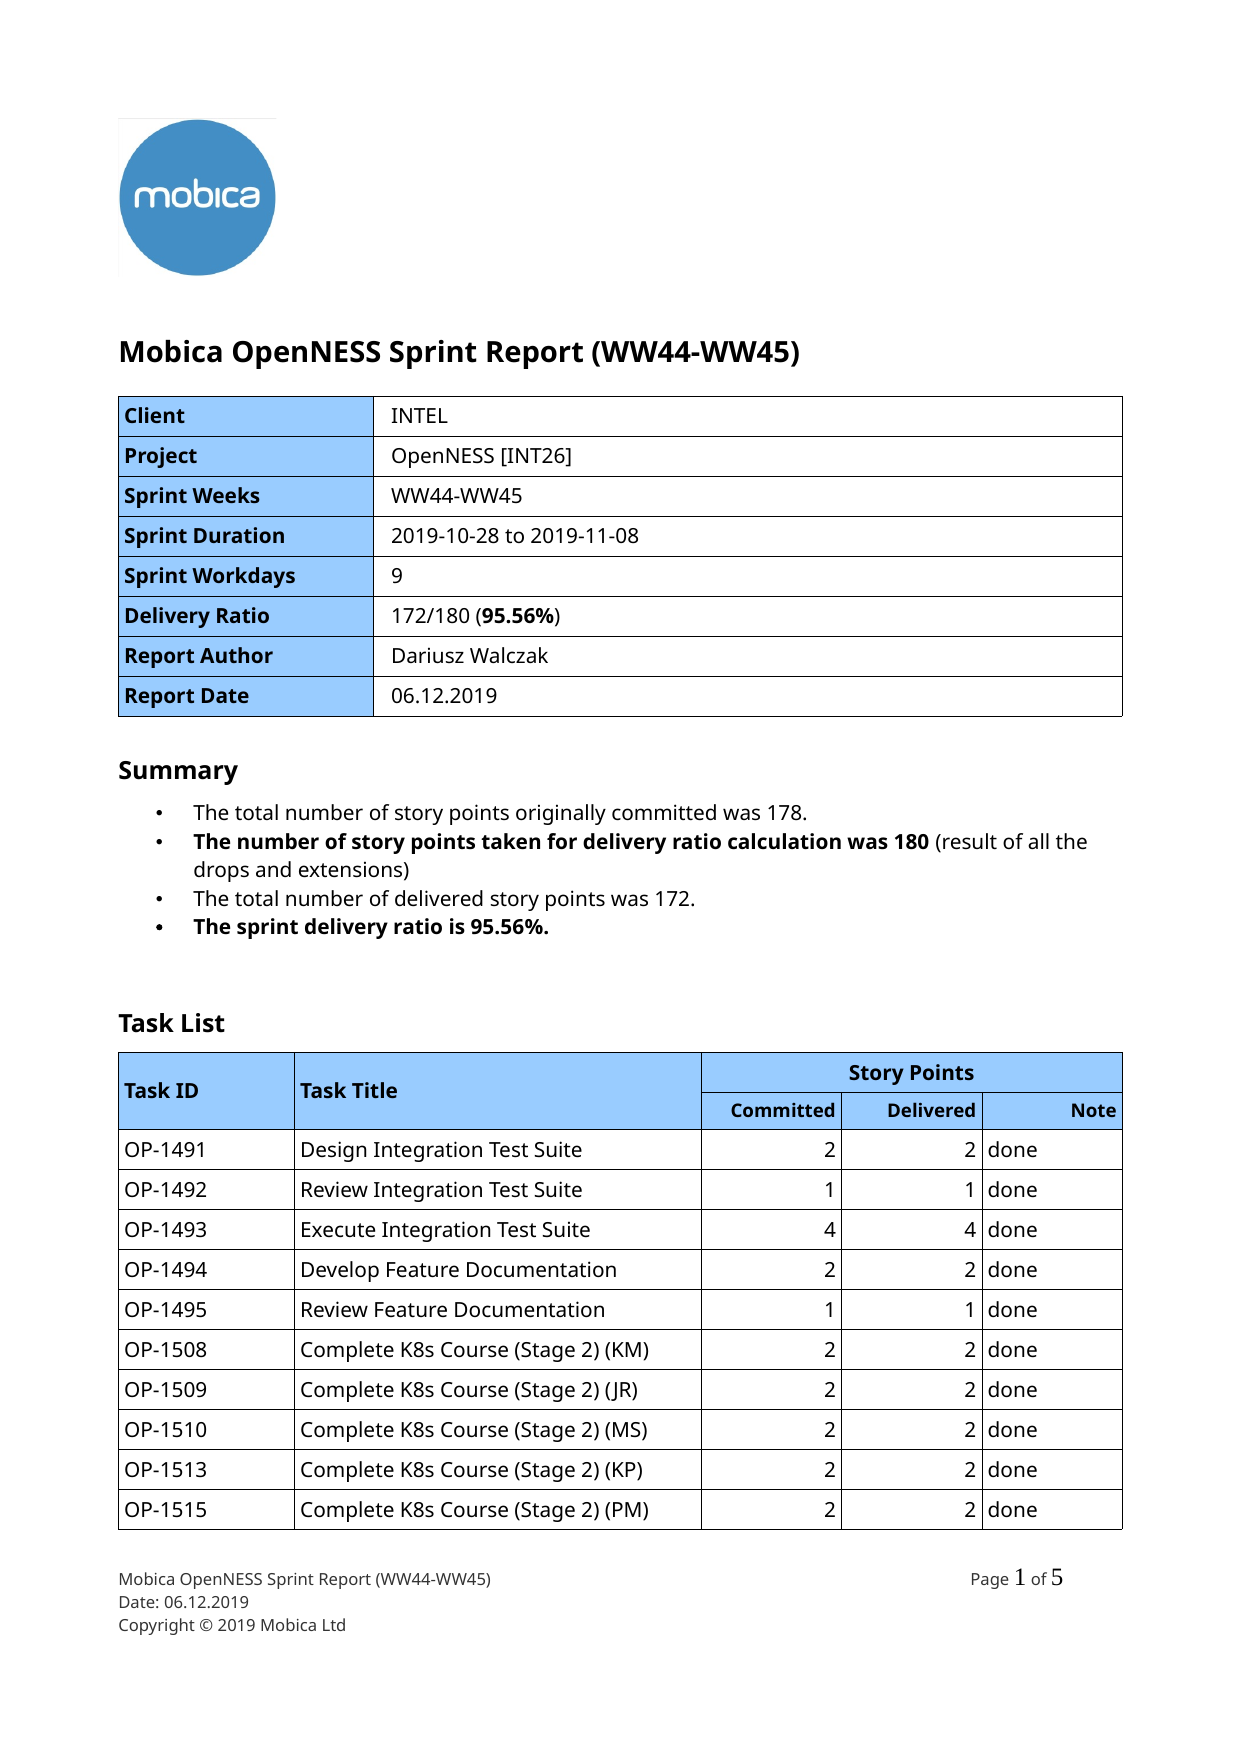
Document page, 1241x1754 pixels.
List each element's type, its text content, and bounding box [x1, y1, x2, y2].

table_cell 9 [374, 557, 1122, 596]
table_cell Report Author [119, 637, 373, 676]
list The sprint delivery ratio is 95.56%. [156, 912, 1122, 941]
subtitle Mobica OpenNESS Sprint Report (WW44-WW45) [118, 331, 1122, 371]
table_header Task Title [295, 1053, 701, 1129]
table_cell Dariusz Walczak [374, 637, 1122, 676]
table_cell Sprint Duration [119, 517, 373, 556]
table_cell Complete K8s Course (Stage 2) (KP) [295, 1450, 701, 1489]
table_cell 2 [842, 1490, 982, 1529]
table_cell done [983, 1450, 1122, 1489]
table_cell WW44-WW45 [374, 477, 1122, 516]
table_cell 2 [702, 1250, 841, 1289]
table_cell done [983, 1210, 1122, 1249]
table_cell 2 [842, 1370, 982, 1409]
table_header Task ID [119, 1053, 294, 1129]
table_cell 2 [842, 1330, 982, 1369]
table_cell done [983, 1170, 1122, 1209]
table_cell Develop Feature Documentation [295, 1250, 701, 1289]
table_cell 2 [702, 1410, 841, 1449]
table_cell OP-1494 [119, 1250, 294, 1289]
table_cell 2 [842, 1250, 982, 1289]
table_cell OP-1510 [119, 1410, 294, 1449]
table_cell done [983, 1130, 1122, 1169]
table_cell OP-1508 [119, 1330, 294, 1369]
table_cell Execute Integration Test Suite [295, 1210, 701, 1249]
table_cell OpenNESS [INT26] [374, 437, 1122, 476]
table_cell 2 [702, 1490, 841, 1529]
table_cell 2 [702, 1330, 841, 1369]
table_cell Sprint Workdays [119, 557, 373, 596]
table_cell 1 [702, 1170, 841, 1209]
table_cell 2 [702, 1130, 841, 1169]
table_cell 1 [842, 1290, 982, 1329]
table_cell 2 [702, 1370, 841, 1409]
table_cell done [983, 1410, 1122, 1449]
subtitle Task List [118, 1006, 1122, 1040]
table_cell 06.12.2019 [374, 677, 1122, 716]
table_cell OP-1495 [119, 1290, 294, 1329]
table_cell 1 [702, 1290, 841, 1329]
table_cell Complete K8s Course (Stage 2) (KM) [295, 1330, 701, 1369]
table_cell Complete K8s Course (Stage 2) (MS) [295, 1410, 701, 1449]
list The total number of story points originally committed was 178. [156, 798, 1122, 827]
table_header Story Points [702, 1053, 1122, 1092]
table_cell Complete K8s Course (Stage 2) (JR) [295, 1370, 701, 1409]
table_cell done [983, 1290, 1122, 1329]
table_cell Project [119, 437, 373, 476]
table_cell Delivery Ratio [119, 597, 373, 636]
table_cell 2 [842, 1450, 982, 1489]
table_cell 4 [702, 1210, 841, 1249]
table_cell Note [983, 1093, 1122, 1129]
table_cell Design Integration Test Suite [295, 1130, 701, 1169]
table_header INTEL [374, 397, 1122, 436]
table_cell Delivered [842, 1093, 982, 1129]
table_cell Sprint Weeks [119, 477, 373, 516]
list The number of story points taken for delivery ratio calculation was 180 (result of all the drops and extensions) [156, 827, 1122, 884]
table_cell done [983, 1490, 1122, 1529]
table_cell 2019-10-28 to 2019-11-08 [374, 517, 1122, 556]
table_cell done [983, 1330, 1122, 1369]
table_cell OP-1509 [119, 1370, 294, 1409]
table_cell done [983, 1250, 1122, 1289]
table_cell OP-1513 [119, 1450, 294, 1489]
table_cell 2 [842, 1410, 982, 1449]
table_cell Review Integration Test Suite [295, 1170, 701, 1209]
table_cell 1 [842, 1170, 982, 1209]
table_cell done [983, 1370, 1122, 1409]
table_cell 172/180 (95.56%) [374, 597, 1122, 636]
table_cell OP-1493 [119, 1210, 294, 1249]
table_cell Review Feature Documentation [295, 1290, 701, 1329]
table_cell Committed [702, 1093, 841, 1129]
table_cell 2 [842, 1130, 982, 1169]
table_header Client [119, 397, 373, 436]
subtitle Summary [118, 753, 1122, 787]
table_cell Report Date [119, 677, 373, 716]
table_cell Complete K8s Course (Stage 2) (PM) [295, 1490, 701, 1529]
table_cell OP-1491 [119, 1130, 294, 1169]
table_cell OP-1515 [119, 1490, 294, 1529]
table_cell 4 [842, 1210, 982, 1249]
table_cell OP-1492 [119, 1170, 294, 1209]
list The total number of delivered story points was 172. [156, 884, 1122, 912]
picture [118, 118, 277, 277]
table_cell 2 [702, 1450, 841, 1489]
